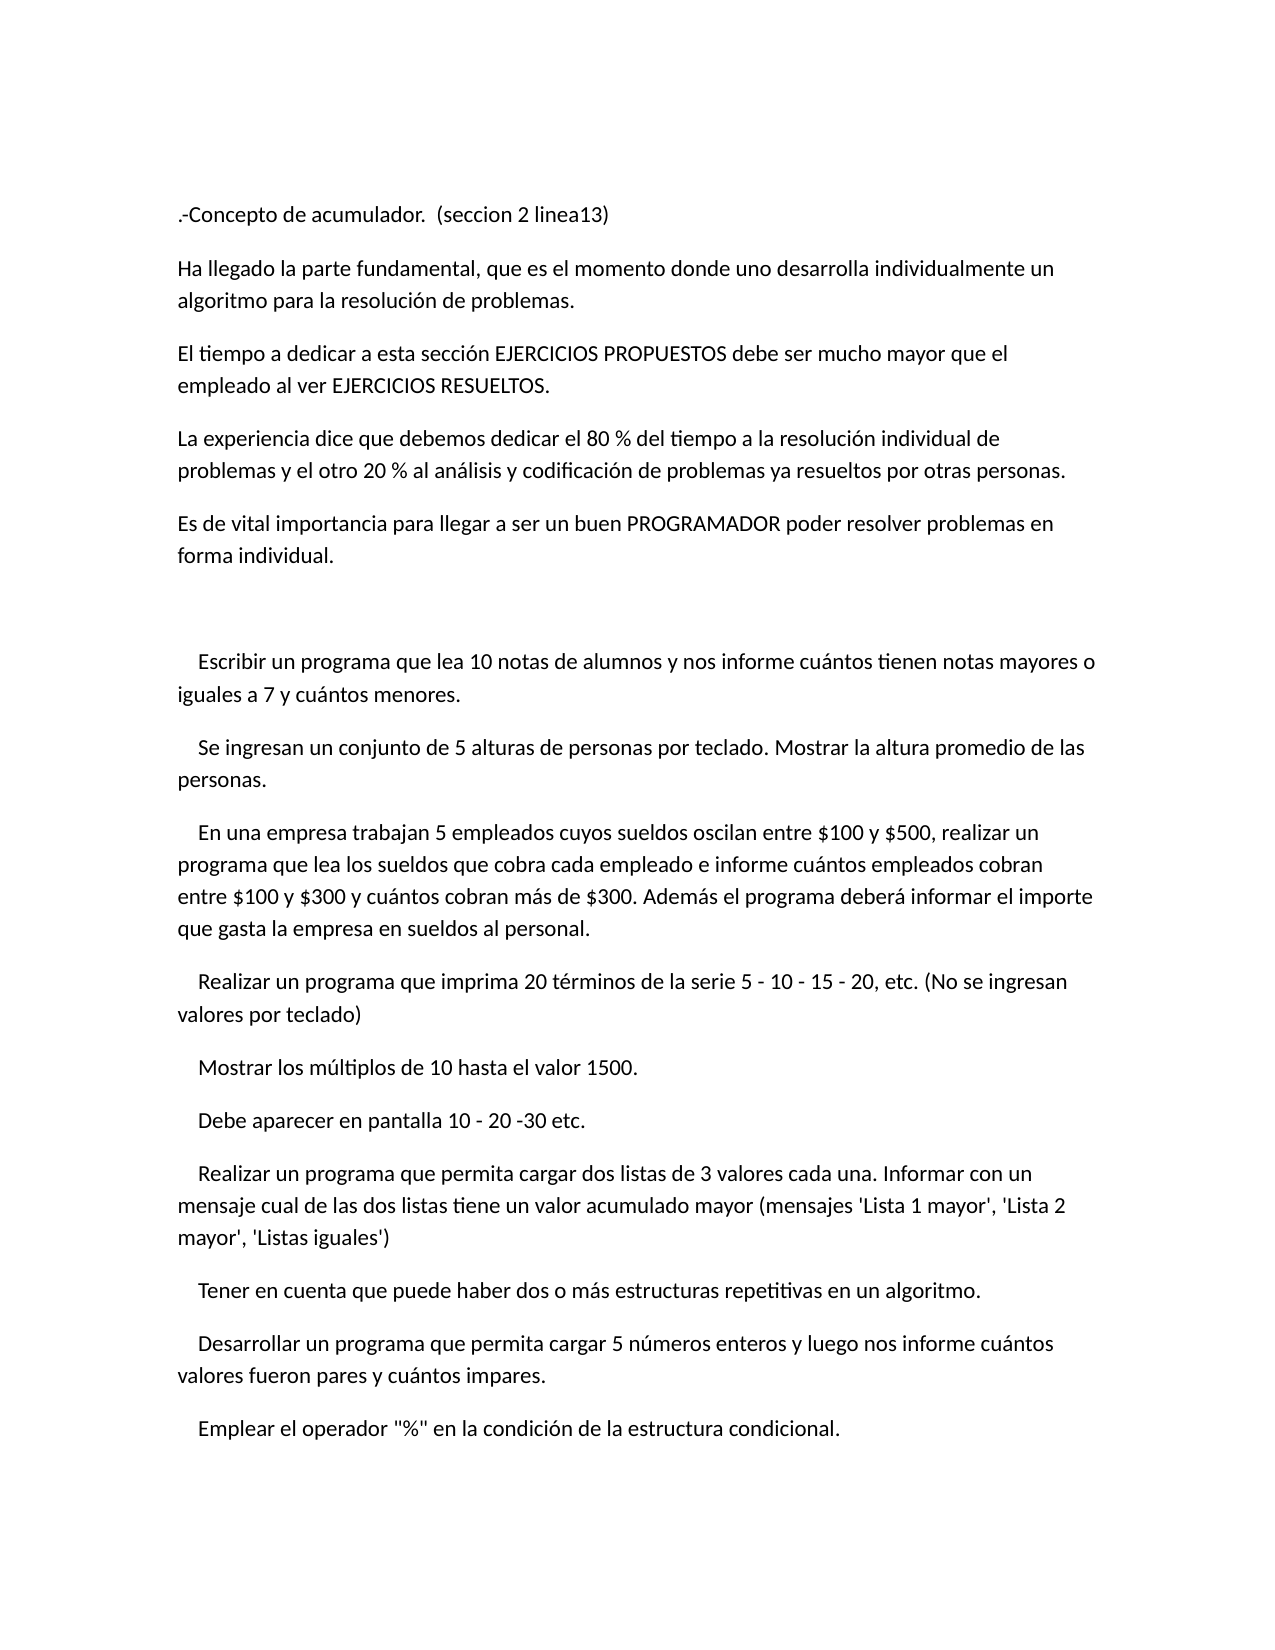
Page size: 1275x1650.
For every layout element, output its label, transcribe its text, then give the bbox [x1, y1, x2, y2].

text Se ingresan un conjunto de 5 alturas de personas por teclado. Mostrar la altura promedio de las personas. [177, 733, 1098, 793]
text En una empresa trabajan 5 empleados cuyos sueldos oscilan entre $100 y $500, realizar un programa que lea los sueldos que cobra cada empleado e informe cuántos empleados cobran entre $100 y $300 y cuántos cobran más de $300. Además el programa deberá informar el importe que gasta la empresa en sueldos al personal. [177, 818, 1098, 942]
text La experiencia dice que debemos dedicar el 80 % del tiempo a la resolución individual de problemas y el otro 20 % al análisis y codificación de problemas ya resueltos por otras personas. [177, 424, 1098, 484]
text Tener en cuenta que puede haber dos o más estructuras repetitivas en un algoritmo. [177, 1276, 1098, 1304]
text .-Concepto de acumulador. (seccion 2 linea13) [177, 201, 1098, 229]
text El tiempo a dedicar a esta sección EJERCICIOS PROPUESTOS debe ser mucho mayor que el empleado al ver EJERCICIOS RESUELTOS. [177, 339, 1098, 399]
text Ha llegado la parte fundamental, que es el momento donde uno desarrolla individualmente un algoritmo para la resolución de problemas. [177, 254, 1098, 314]
text Realizar un programa que permita cargar dos listas de 3 valores cada una. Informar con un mensaje cual de las dos listas tiene un valor acumulado mayor (mensajes 'Lista 1 mayor', 'Lista 2 mayor', 'Listas iguales') [177, 1159, 1098, 1251]
text Debe aparecer en pantalla 10 - 20 -30 etc. [177, 1106, 1098, 1134]
text Es de vital importancia para llegar a ser un buen PROGRAMADOR poder resolver problemas en forma individual. [177, 509, 1098, 569]
text Escribir un programa que lea 10 notas de alumnos y nos informe cuántos tienen notas mayores o iguales a 7 y cuántos menores. [177, 647, 1098, 708]
text Emplear el operador "%" en la condición de la estructura condicional. [177, 1414, 1098, 1442]
text Realizar un programa que imprima 20 términos de la serie 5 - 10 - 15 - 20, etc. (No se ingresan valores por teclado) [177, 967, 1098, 1028]
text Mostrar los múltiplos de 10 hasta el valor 1500. [177, 1053, 1098, 1081]
text Desarrollar un programa que permita cargar 5 números enteros y luego nos informe cuántos valores fueron pares y cuántos impares. [177, 1329, 1098, 1389]
